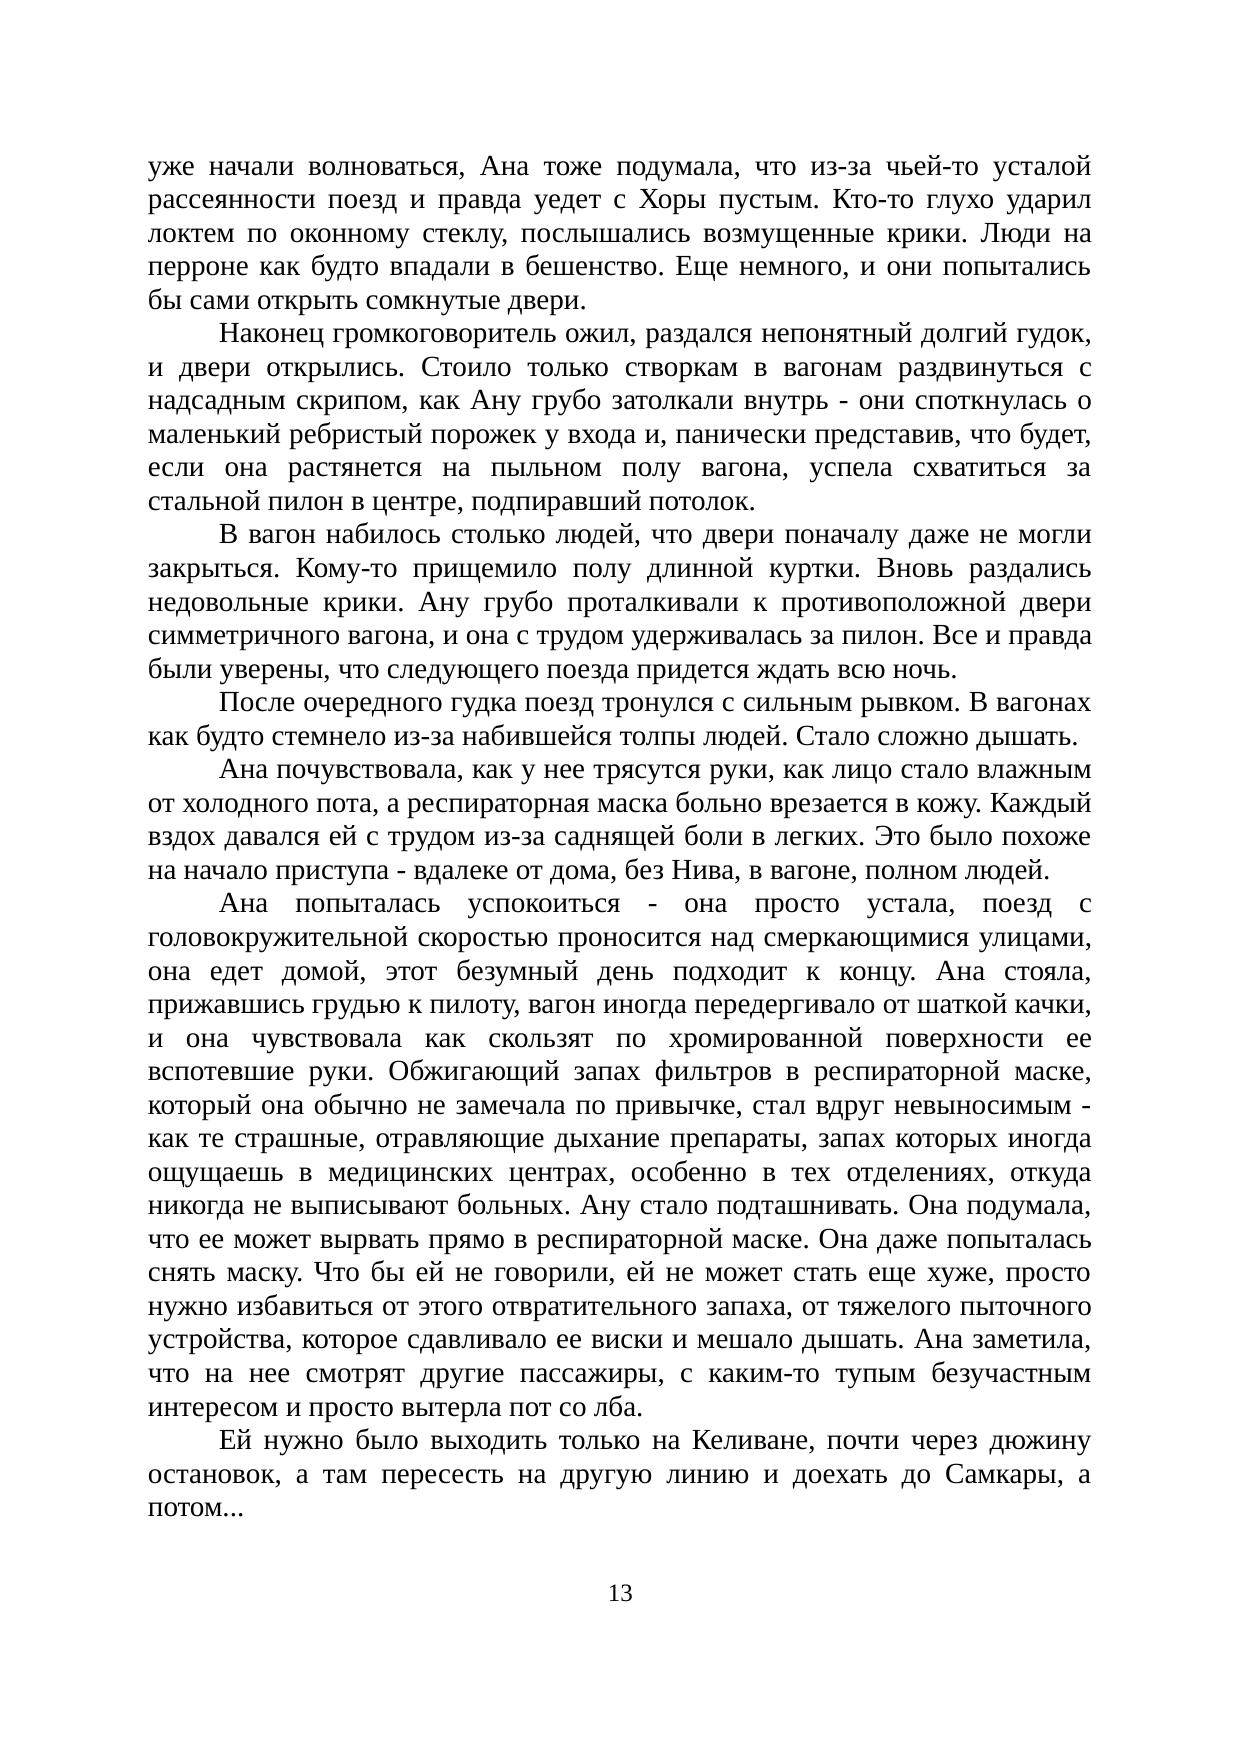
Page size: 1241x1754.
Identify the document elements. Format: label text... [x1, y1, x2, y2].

text В вагон набилось столько людей, что двери поначалу даже не могли закрыться. Кому-то прищемило полу длинной куртки. Вновь раздались недовольные крики. Ану грубо проталкивали к противоположной двери симметричного вагона, и она с трудом удерживалась за пилон. Все и правда были уверены, что следующего поезда придется ждать всю ночь. [148, 517, 1093, 684]
text Ей нужно было выходить только на Келиване, почти через дюжину остановок, а там пересесть на другую линию и доехать до Самкары, а потом... [148, 1422, 1093, 1523]
text После очередного гудка поезд тронулся с сильным рывком. В вагонах как будто стемнело из-за набившейся толпы людей. Стало сложно дышать. [148, 684, 1093, 751]
text Наконец громкоговоритель ожил, раздался непонятный долгий гудок, и двери открылись. Стоило только створкам в вагонам раздвинуться с надсадным скрипом, как Ану грубо затолкали внутрь - они споткнулась о маленький ребристый порожек у входа и, панически представив, что будет, если она растянется на пыльном полу вагона, успела схватиться за стальной пилон в центре, подпиравший потолок. [148, 315, 1093, 517]
text Ана попыталась успокоиться - она просто устала, поезд с головокружительной скоростью проносится над смеркающимися улицами, она едет домой, этот безумный день подходит к концу. Ана стояла, прижавшись грудью к пилоту, вагон иногда передергивало от шаткой качки, и она чувствовала как скользят по хромированной поверхности ее вспотевшие руки. Обжигающий запах фильтров в респираторной маске, который она обычно не замечала по привычке, стал вдруг невыносимым - как те страшные, отравляющие дыхание препараты, запах которых иногда ощущаешь в медицинских центрах, особенно в тех отделениях, откуда никогда не выписывают больных. Ану стало подташнивать. Она подумала, что ее может вырвать прямо в респираторной маске. Она даже попыталась снять маску. Что бы ей не говорили, ей не может стать еще хуже, просто нужно избавиться от этого отвратительного запаха, от тяжелого пыточного устройства, которое сдавливало ее виски и мешало дышать. Ана заметила, что на нее смотрят другие пассажиры, с каким-то тупым безучастным интересом и просто вытерла пот со лба. [148, 886, 1093, 1422]
text уже начали волноваться, Ана тоже подумала, что из-за чьей-то усталой рассеянности поезд и правда уедет с Хоры пустым. Кто-то глухо ударил локтем по оконному стеклу, послышались возмущенные крики. Люди на перроне как будто впадали в бешенство. Еще немного, и они попытались бы сами открыть сомкнутые двери. [148, 148, 1093, 315]
text Ана почувствовала, как у нее трясутся руки, как лицо стало влажным от холодного пота, а респираторная маска больно врезается в кожу. Каждый вздох давался ей с трудом из-за саднящей боли в легких. Это было похоже на начало приступа - вдалеке от дома, без Нива, в вагоне, полном людей. [148, 751, 1093, 886]
